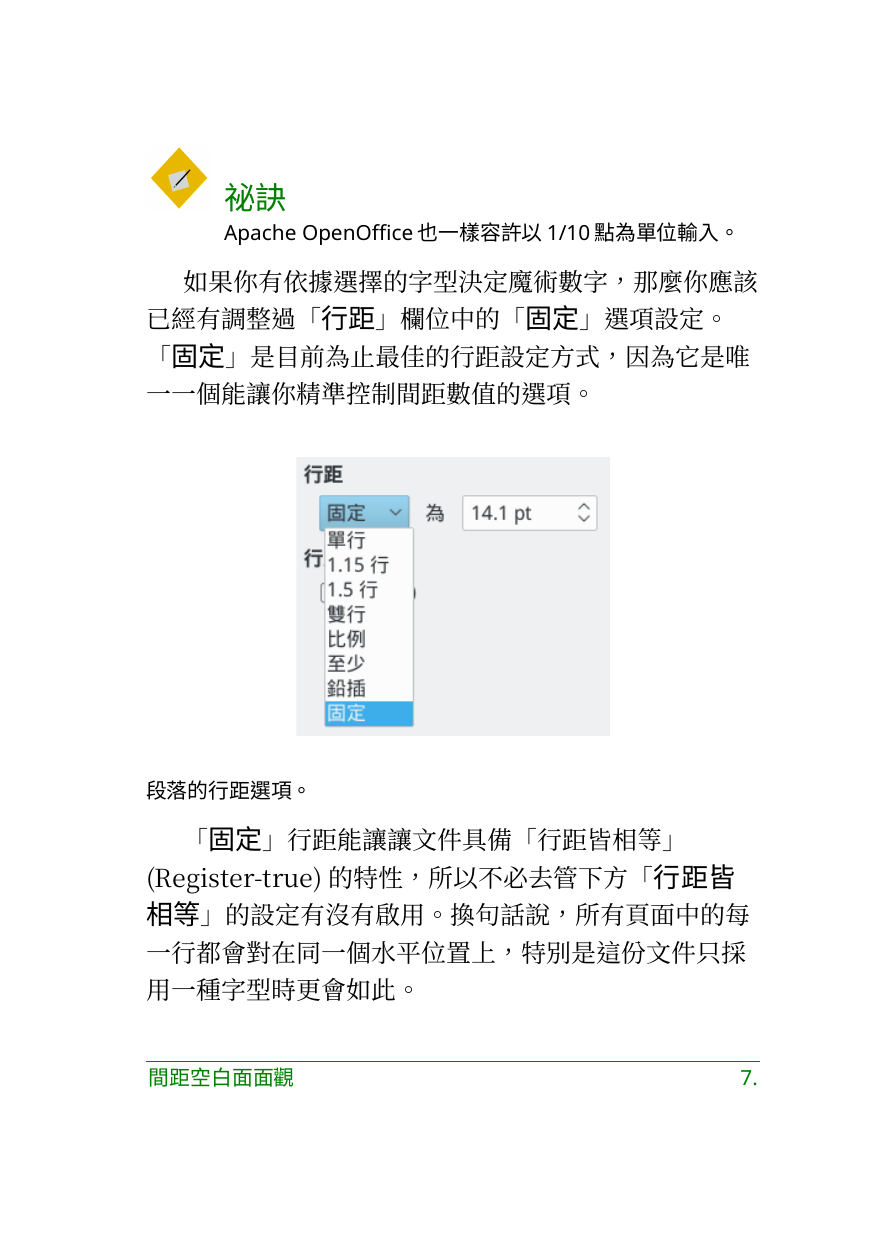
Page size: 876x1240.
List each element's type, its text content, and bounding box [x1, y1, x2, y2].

text 「固定」行距能讓讓文件具備「行距皆相等」(Register-true) 的特性，所以不必去管下方「行距皆相等」的設定有沒有啟用。換句話說，所有頁面中的每一行都會對在同一個水平位置上，特別是這份文件只採用一種字型時更會如此。 [146, 819, 760, 1007]
table_header [146, 427, 760, 769]
text 如果你有依據選擇的字型決定魔術數字，那麼你應該已經有調整過「行距」欄位中的「固定」選項設定。「固定」是目前為止最佳的行距設定方式，因為它是唯一一個能讓你精準控制間距數值的選項。 [146, 261, 760, 411]
list 祕訣 [146, 146, 760, 218]
table_cell 段落的行距選項。 [146, 769, 760, 804]
text Apache OpenOffice也一樣容許以1/10點為單位輸入。 [224, 218, 760, 245]
picture [146, 146, 210, 210]
picture [296, 457, 610, 736]
